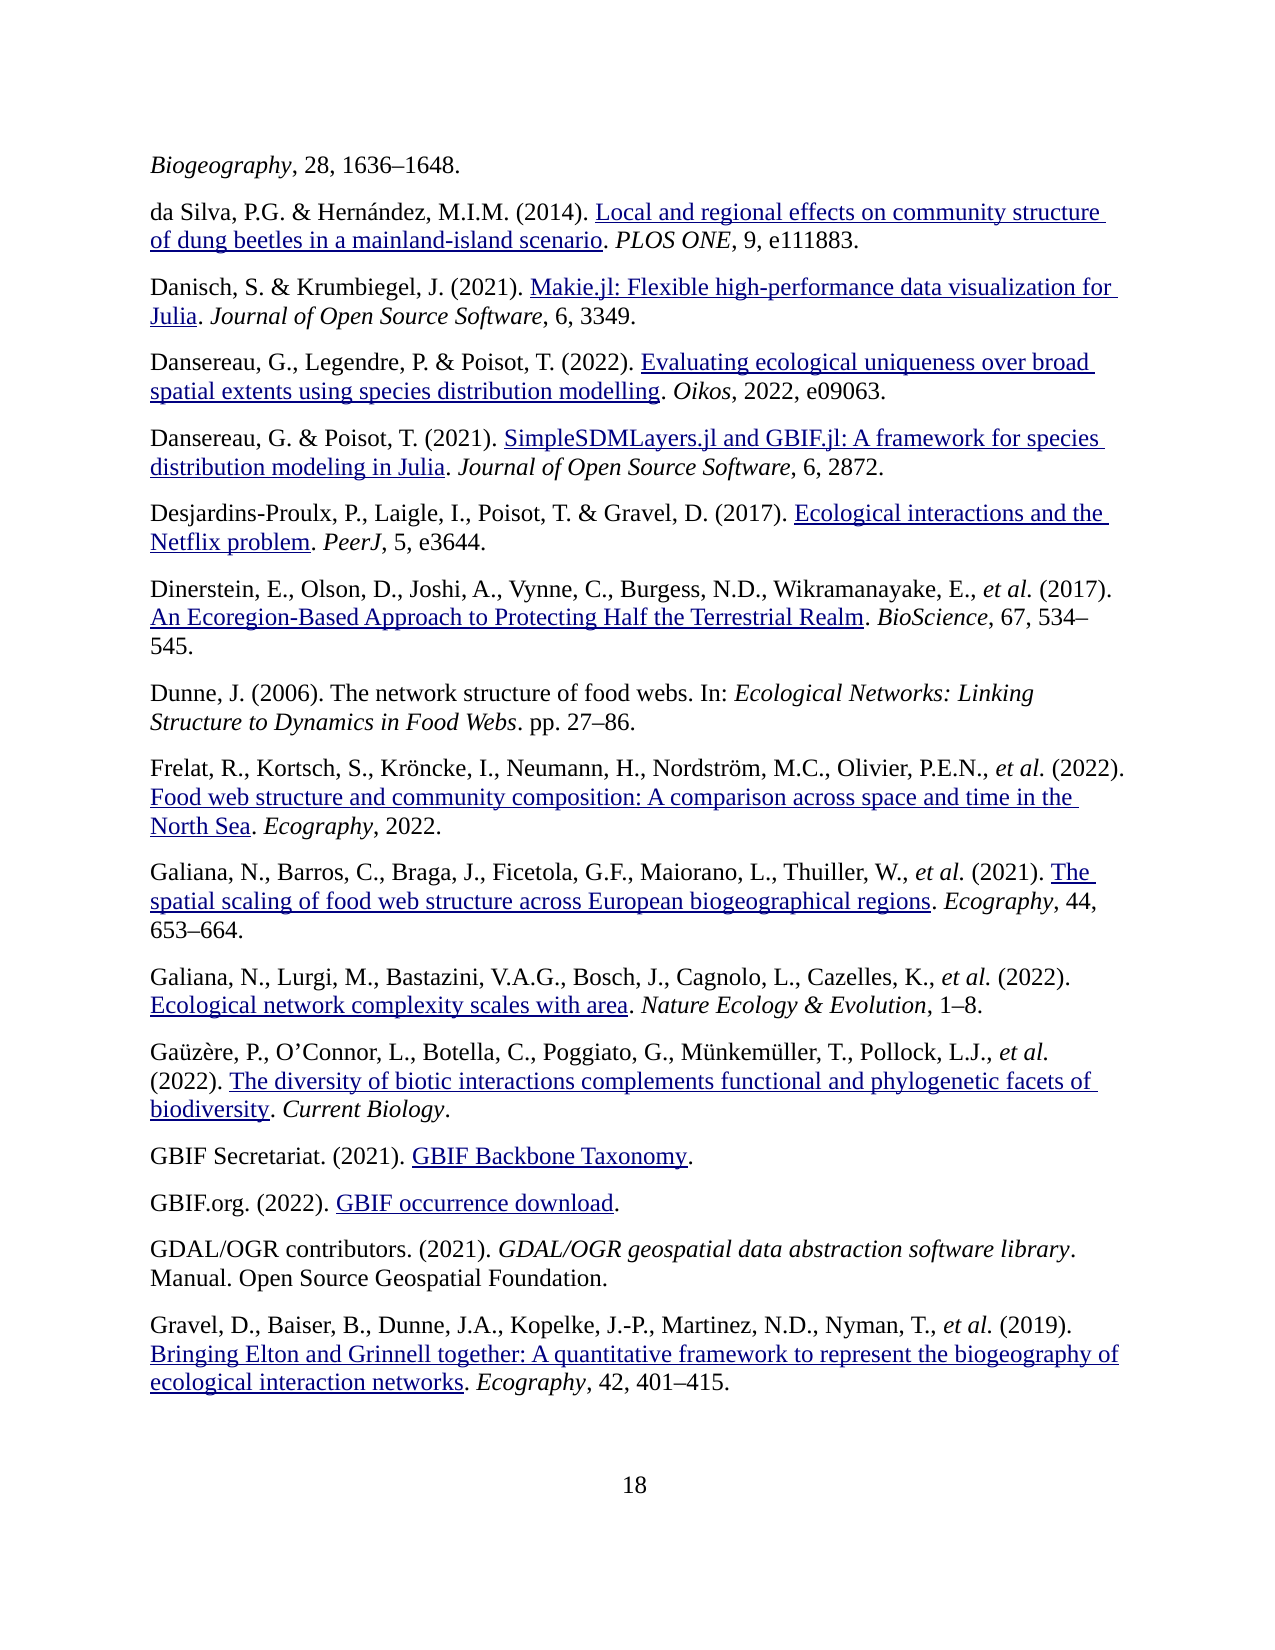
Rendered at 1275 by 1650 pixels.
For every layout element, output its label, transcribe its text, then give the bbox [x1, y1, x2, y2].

text Dansereau, G., Legendre, P. & Poisot, T. (2022). Evaluating ecological uniqueness over broad spatial extents using species distribution modelling. Oikos, 2022, e09063. [150, 347, 1125, 405]
text GBIF Secretariat. (2021). GBIF Backbone Taxonomy. [150, 1141, 1125, 1170]
text Biogeography, 28, 1636–1648. [150, 150, 1125, 179]
text Galiana, N., Barros, C., Braga, J., Ficetola, G.F., Maiorano, L., Thuiller, W., et al. (2021). The spatial scaling of food web structure across European biogeographical regions. Ecography, 44, 653–664. [150, 857, 1125, 944]
text Gaüzère, P., O’Connor, L., Botella, C., Poggiato, G., Münkemüller, T., Pollock, L.J., et al. (2022). The diversity of biotic interactions complements functional and phylogenetic facets of biodiversity. Current Biology. [150, 1037, 1125, 1123]
text GBIF.org. (2022). GBIF occurrence download. [150, 1188, 1125, 1217]
text Gravel, D., Baiser, B., Dunne, J.A., Kopelke, J.-P., Martinez, N.D., Nyman, T., et al. (2019). Bringing Elton and Grinnell together: A quantitative framework to represent the biogeography of ecological interaction networks. Ecography, 42, 401–415. [150, 1310, 1125, 1396]
text Dansereau, G. & Poisot, T. (2021). SimpleSDMLayers.jl and GBIF.jl: A framework for species distribution modeling in Julia. Journal of Open Source Software, 6, 2872. [150, 423, 1125, 480]
text Frelat, R., Kortsch, S., Kröncke, I., Neumann, H., Nordström, M.C., Olivier, P.E.N., et al. (2022). Food web structure and community composition: A comparison across space and time in the North Sea. Ecography, 2022. [150, 753, 1125, 839]
text Dunne, J. (2006). The network structure of food webs. In: Ecological Networks: Linking Structure to Dynamics in Food Webs. pp. 27–86. [150, 678, 1125, 735]
text Desjardins-Proulx, P., Laigle, I., Poisot, T. & Gravel, D. (2017). Ecological interactions and the Netflix problem. PeerJ, 5, e3644. [150, 498, 1125, 556]
text Dinerstein, E., Olson, D., Joshi, A., Vynne, C., Burgess, N.D., Wikramanayake, E., et al. (2017). An Ecoregion-Based Approach to Protecting Half the Terrestrial Realm. BioScience, 67, 534–545. [150, 574, 1125, 660]
text da Silva, P.G. & Hernández, M.I.M. (2014). Local and regional effects on community structure of dung beetles in a mainland-island scenario. PLOS ONE, 9, e111883. [150, 197, 1125, 254]
text Danisch, S. & Krumbiegel, J. (2021). Makie.jl: Flexible high-performance data visualization for Julia. Journal of Open Source Software, 6, 3349. [150, 272, 1125, 329]
text Galiana, N., Lurgi, M., Bastazini, V.A.G., Bosch, J., Cagnolo, L., Cazelles, K., et al. (2022). Ecological network complexity scales with area. Nature Ecology & Evolution, 1–8. [150, 962, 1125, 1019]
text GDAL/OGR contributors. (2021). GDAL/OGR geospatial data abstraction software library. Manual. Open Source Geospatial Foundation. [150, 1234, 1125, 1292]
